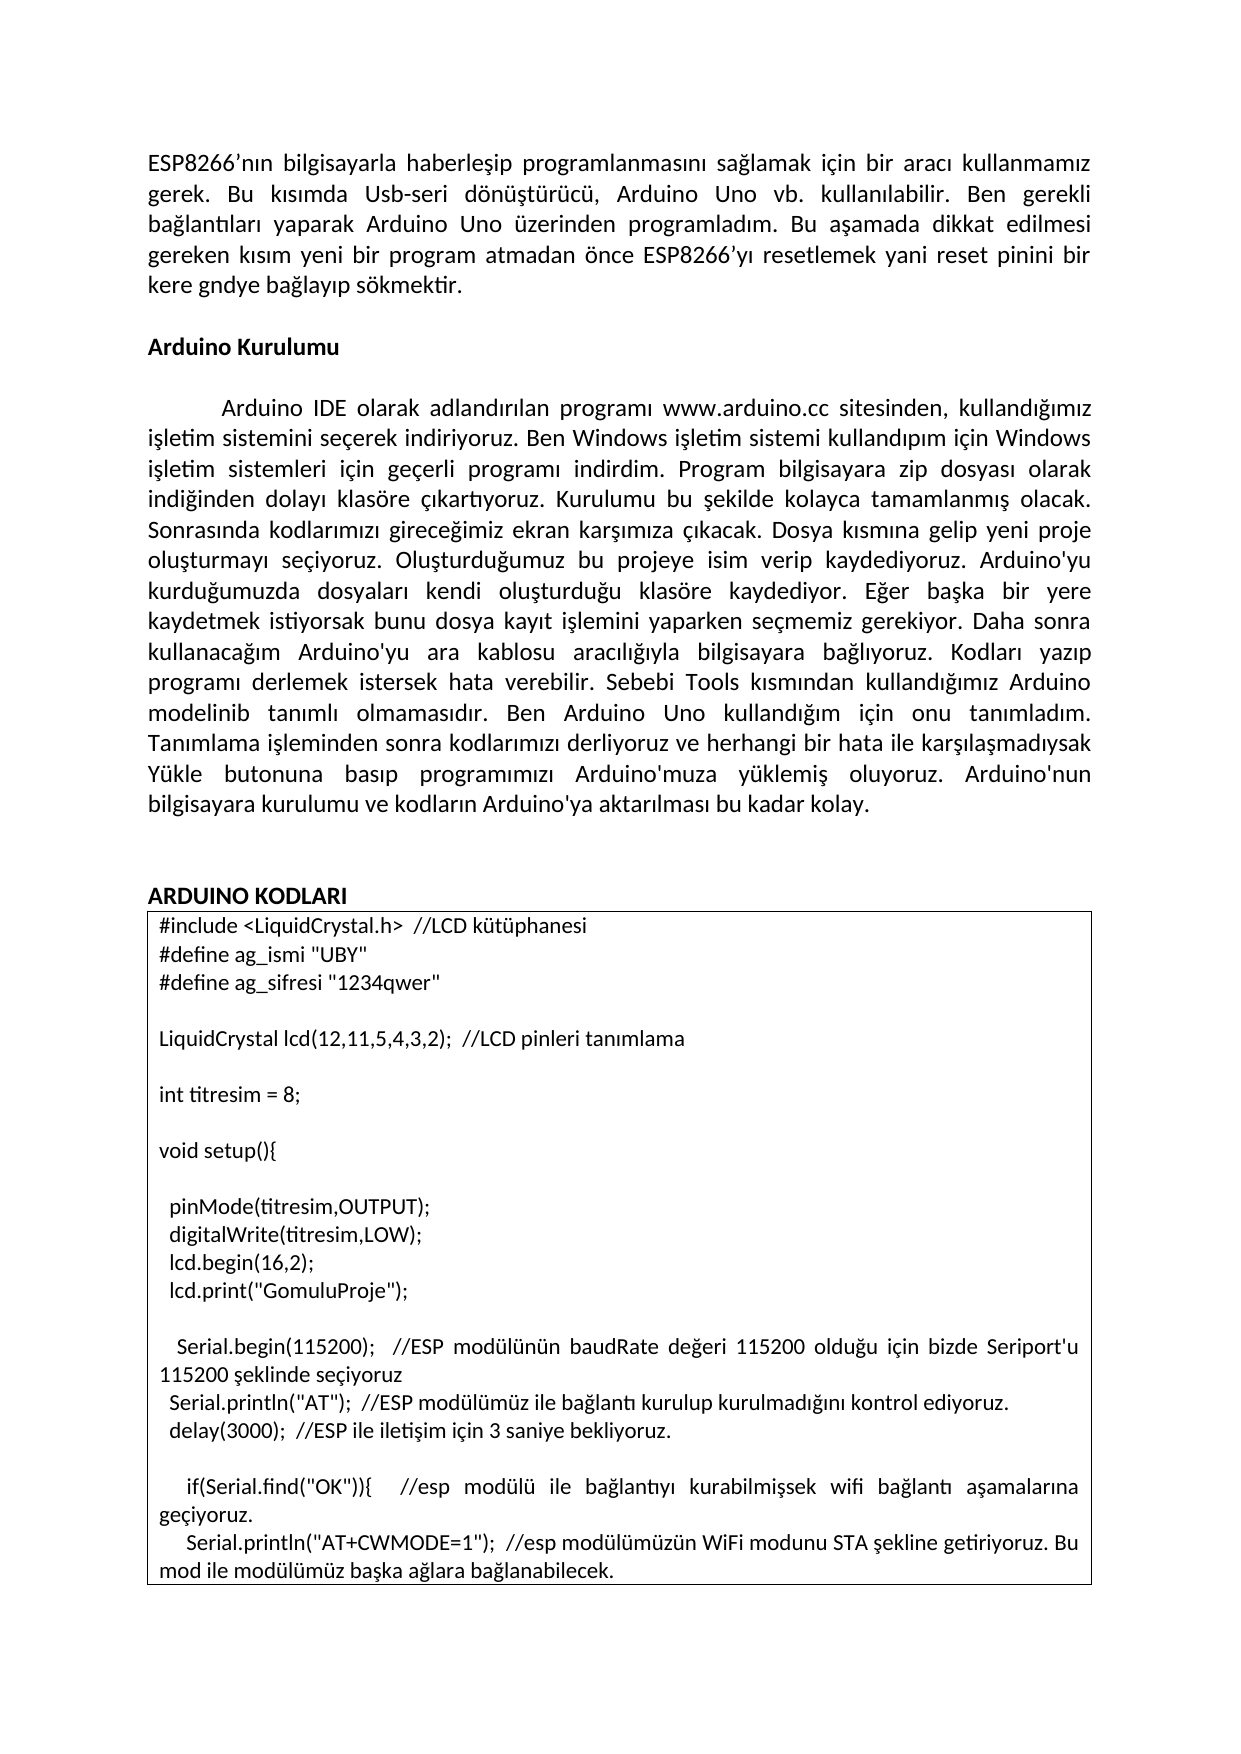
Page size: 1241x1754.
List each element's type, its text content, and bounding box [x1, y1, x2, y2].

text Arduino IDE olarak adlandırılan programı www.arduino.cc sitesinden, kullandığımız işletim sistemini seçerek indiriyoruz. Ben Windows işletim sistemi kullandıpım için Windows işletim sistemleri için geçerli programı indirdim. Program bilgisayara zip dosyası olarak indiğinden dolayı klasöre çıkartıyoruz. Kurulumu bu şekilde kolayca tamamlanmış olacak. Sonrasında kodlarımızı gireceğimiz ekran karşımıza çıkacak. Dosya kısmına gelip yeni proje oluşturmayı seçiyoruz. Oluşturduğumuz bu projeye isim verip kaydediyoruz. Arduino'yu kurduğumuzda dosyaları kendi oluşturduğu klasöre kaydediyor. Eğer başka bir yere kaydetmek istiyorsak bunu dosya kayıt işlemini yaparken seçmemiz gerekiyor. Daha sonra kullanacağım Arduino'yu ara kablosu aracılığıyla bilgisayara bağlıyoruz. Kodları yazıp programı derlemek istersek hata verebilir. Sebebi Tools kısmından kullandığımız Arduino modelinib tanımlı olmamasıdır. Ben Arduino Uno kullandığım için onu tanımladım. Tanımlama işleminden sonra kodlarımızı derliyoruz ve herhangi bir hata ile karşılaşmadıysak Yükle butonuna basıp programımızı Arduino'muza yüklemiş oluyoruz. Arduino'nun bilgisayara kurulumu ve kodların Arduino'ya aktarılması bu kadar kolay. [148, 392, 1093, 819]
text ARDUINO KODLARI [148, 880, 1093, 911]
text ESP8266’nın bilgisayarla haberleşip programlanmasını sağlamak için bir aracı kullanmamız gerek. Bu kısımda Usb-seri dönüştürücü, Arduino Uno vb. kullanılabilir. Ben gerekli bağlantıları yaparak Arduino Uno üzerinden programladım. Bu aşamada dikkat edilmesi gereken kısım yeni bir program atmadan önce ESP8266’yı resetlemek yani reset pinini bir kere gndye bağlayıp sökmektir. [148, 148, 1093, 300]
text Arduino Kurulumu [148, 331, 1093, 361]
table_header #include <LiquidCrystal.h> //LCD kütüphanesi #define ag_ismi "UBY" #define ag_sifresi "1234qwer" LiquidCrystal lcd(12,11,5,4,3,2); //LCD pinleri tanımlama int titresim = 8; void setup(){ pinMode(titresim,OUTPUT); digitalWrite(titresim,LOW); lcd.begin(16,2); lcd.print("GomuluProje"); Serial.begin(115200); //ESP modülünün baudRate değeri 115200 olduğu için bizde Seriport'u 115200 şeklinde seçiyoruz Serial.println("AT"); //ESP modülümüz ile bağlantı kurulup kurulmadığını kontrol ediyoruz. delay(3000); //ESP ile iletişim için 3 saniye bekliyoruz. if(Serial.find("OK")){ //esp modülü ile bağlantıyı kurabilmişsek wifi bağlantı aşamalarına geçiyoruz. Serial.println("AT+CWMODE=1"); //esp modülümüzün WiFi modunu STA şekline getiriyoruz. Bu mod ile modülümüz başka ağlara bağlanabilecek. [148, 912, 1091, 1584]
